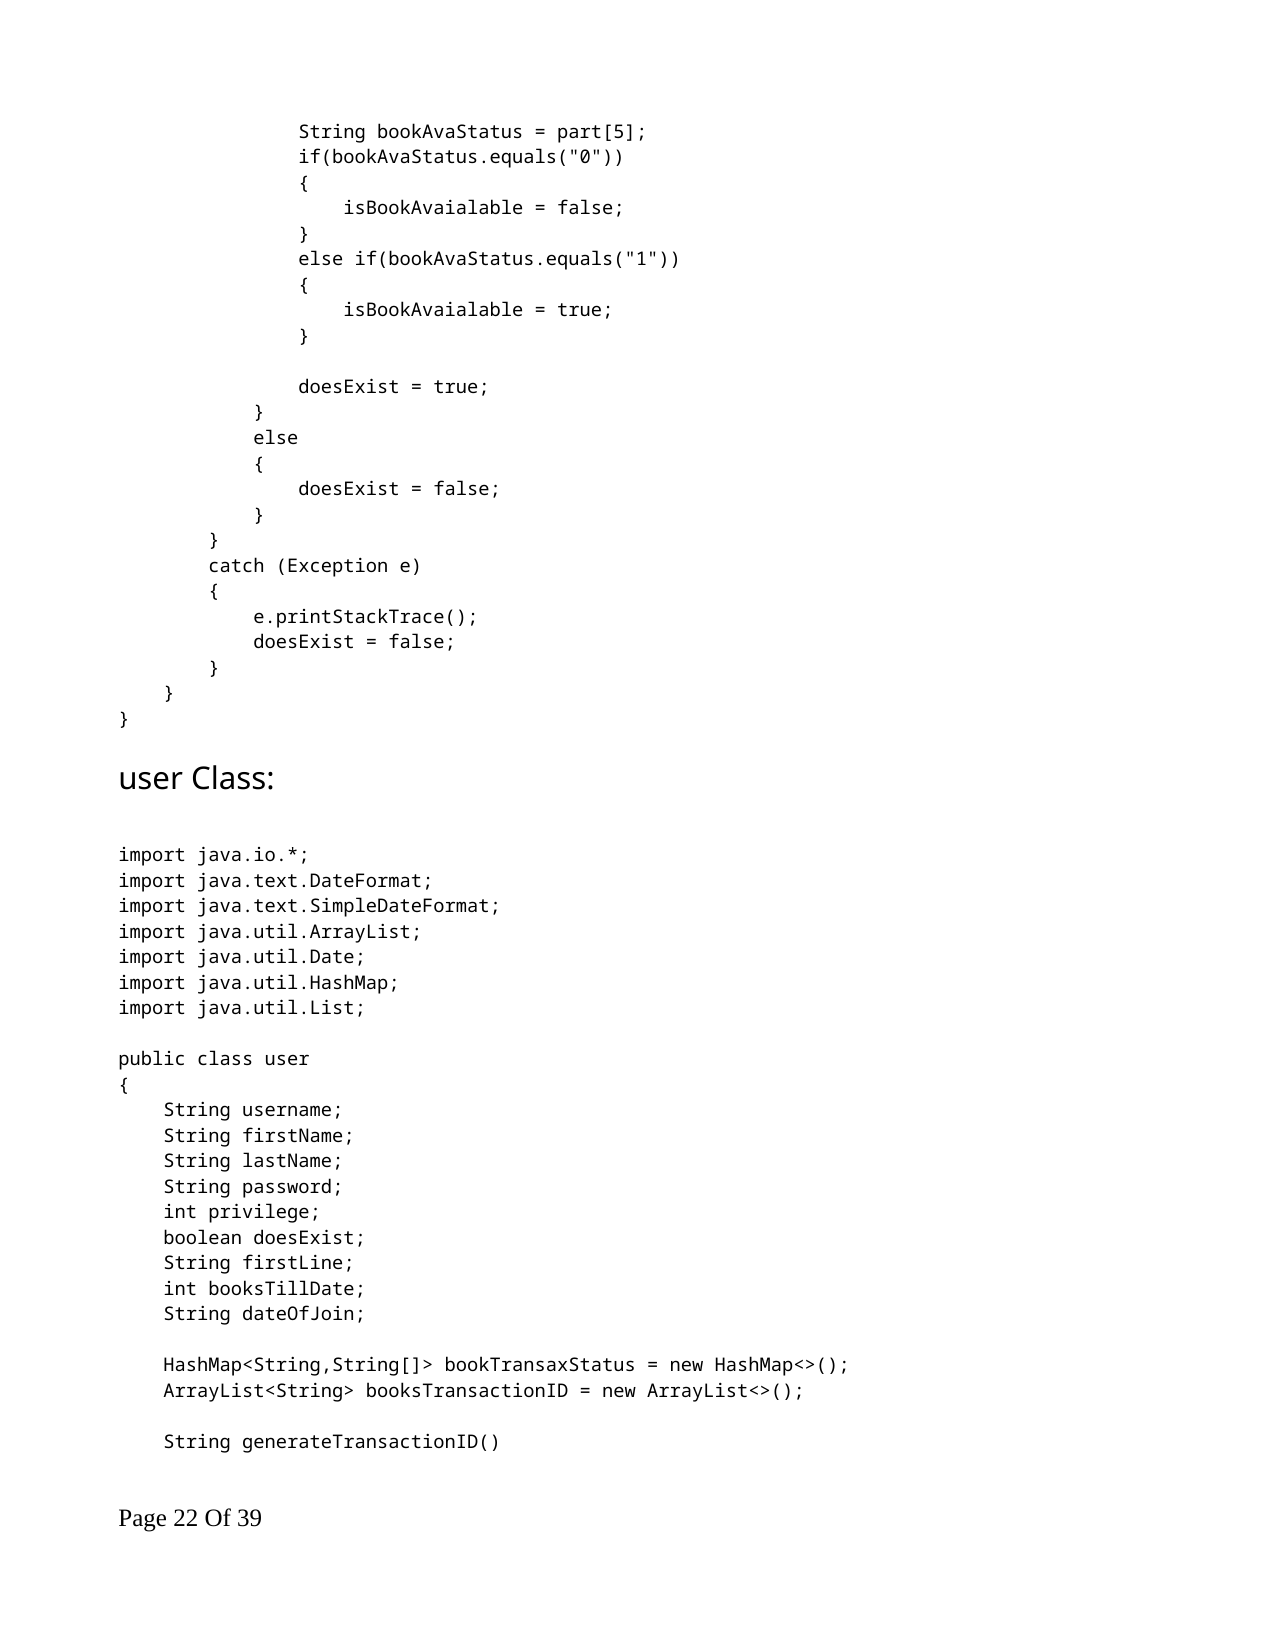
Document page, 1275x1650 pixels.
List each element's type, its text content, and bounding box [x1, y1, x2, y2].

text user Class: [118, 756, 1157, 799]
text } [118, 526, 1157, 552]
text ArrayList<String> booksTransactionID = new ArrayList<>(); [118, 1377, 1157, 1403]
text isBookAvaialable = false; [118, 195, 1157, 220]
text String firstName; [118, 1122, 1157, 1148]
text else [118, 424, 1157, 450]
text String generateTransactionID() [118, 1428, 1157, 1454]
text import java.util.ArrayList; [118, 918, 1157, 943]
text } [118, 399, 1157, 424]
text import java.util.HashMap; [118, 969, 1157, 994]
text import java.util.Date; [118, 943, 1157, 969]
text String dateOfJoin; [118, 1301, 1157, 1326]
text { [118, 271, 1157, 297]
text doesExist = false; [118, 628, 1157, 654]
text doesExist = false; [118, 475, 1157, 501]
text } [118, 705, 1157, 731]
text String username; [118, 1097, 1157, 1122]
text } [118, 654, 1157, 679]
text doesExist = true; [118, 373, 1157, 399]
text int booksTillDate; [118, 1275, 1157, 1301]
text import java.util.List; [118, 994, 1157, 1020]
text { [118, 577, 1157, 603]
text { [118, 450, 1157, 475]
text if(bookAvaStatus.equals("0")) [118, 144, 1157, 169]
text { [118, 1071, 1157, 1097]
text } [118, 322, 1157, 348]
text } [118, 220, 1157, 246]
text import java.text.SimpleDateFormat; [118, 892, 1157, 918]
text int privilege; [118, 1199, 1157, 1224]
text boolean doesExist; [118, 1224, 1157, 1250]
text catch (Exception e) [118, 552, 1157, 577]
text String lastName; [118, 1148, 1157, 1173]
text } [118, 501, 1157, 526]
text String firstLine; [118, 1250, 1157, 1275]
text HashMap<String,String[]> bookTransaxStatus = new HashMap<>(); [118, 1352, 1157, 1377]
text String password; [118, 1173, 1157, 1199]
text String bookAvaStatus = part[5]; [118, 118, 1157, 144]
text } [118, 679, 1157, 705]
text { [118, 169, 1157, 195]
text isBookAvaialable = true; [118, 297, 1157, 322]
text else if(bookAvaStatus.equals("1")) [118, 246, 1157, 271]
text import java.io.*; [118, 841, 1157, 867]
text e.printStackTrace(); [118, 603, 1157, 628]
text public class user [118, 1046, 1157, 1071]
text import java.text.DateFormat; [118, 867, 1157, 892]
